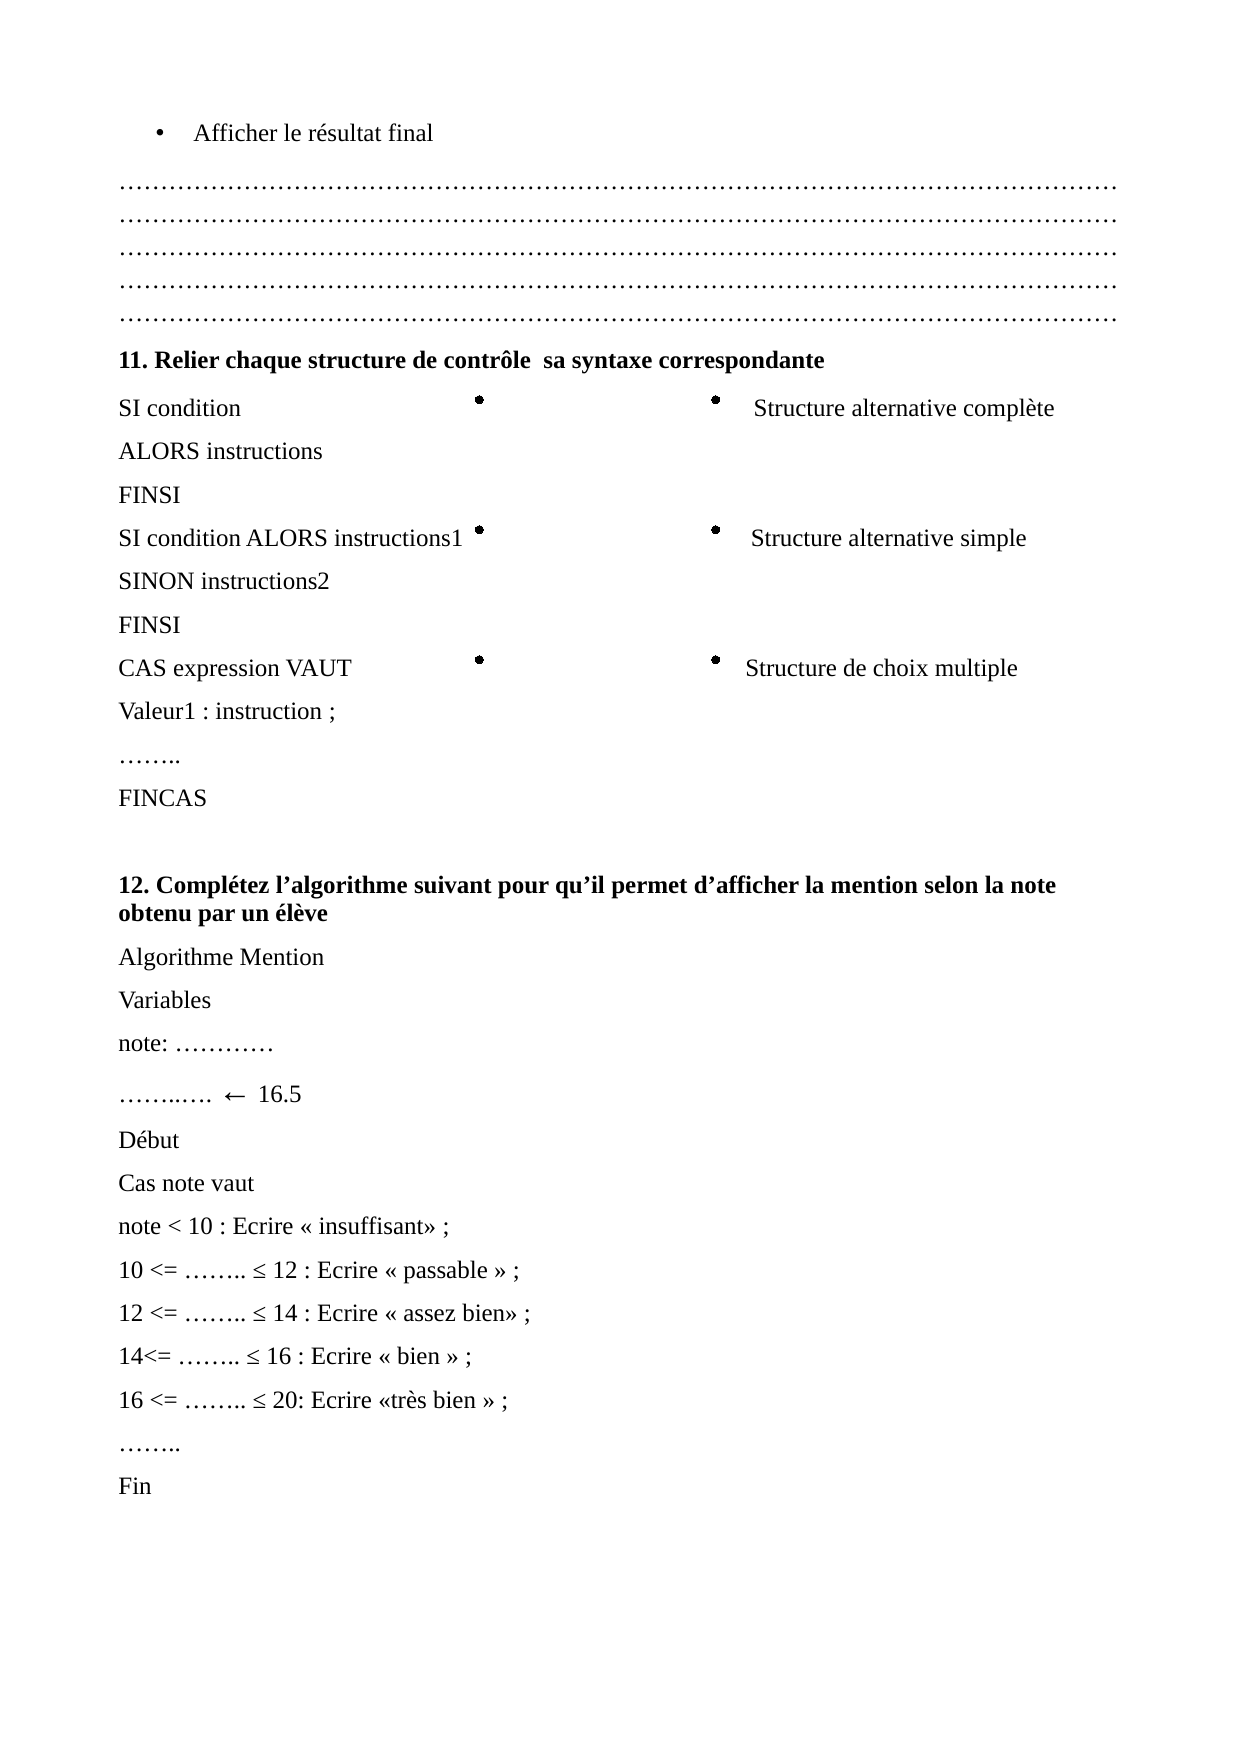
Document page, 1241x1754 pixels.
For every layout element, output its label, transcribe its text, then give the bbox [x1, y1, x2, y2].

text Valeur1 : instruction ; [118, 696, 1122, 725]
list Afficher le résultat final [156, 118, 1122, 147]
text CAS expression VAUT Structure de choix multiple [118, 653, 1122, 682]
text SI condition ALORS instructions1 Structure alternative simple [118, 523, 1122, 552]
text Fin [118, 1471, 1122, 1500]
text FINCAS [118, 783, 1122, 812]
text 10 <= …….. ≤ 12 : Ecrire « passable » ; [118, 1255, 1122, 1283]
text FINSI [118, 610, 1122, 638]
text SI condition Structure alternative complète [118, 393, 1122, 422]
text Variables [118, 985, 1122, 1014]
text ALORS instructions [118, 436, 1122, 465]
text Cas note vaut [118, 1168, 1122, 1197]
text 14<= …….. ≤ 16 : Ecrire « bien » ; [118, 1341, 1122, 1370]
text 11. Relier chaque structure de contrôle sa syntaxe correspondante [118, 345, 1122, 374]
text SINON instructions2 [118, 566, 1122, 595]
text Début [118, 1125, 1122, 1153]
text …………………………………………………………………………………………………………………………………………………………………………………………………………………………………………………………………………………………………………………………………………………………………………………………………………………………………………………………………………………………………………………………………………………… [118, 166, 1122, 327]
text Algorithme Mention [118, 942, 1122, 971]
text 16 <= …….. ≤ 20: Ecrire «très bien » ; [118, 1385, 1122, 1413]
text ……..…. ← 16.5 [118, 1072, 1122, 1110]
text …….. [118, 1428, 1122, 1457]
text note < 10 : Ecrire « insuffisant» ; [118, 1211, 1122, 1240]
text …….. [118, 740, 1122, 768]
text note: ………… [118, 1028, 1122, 1057]
text 12. Complétez l’algorithme suivant pour qu’il permet d’afficher la mention selon la note obtenu par un élève [118, 870, 1122, 927]
text 12 <= …….. ≤ 14 : Ecrire « assez bien» ; [118, 1298, 1122, 1327]
text FINSI [118, 480, 1122, 508]
